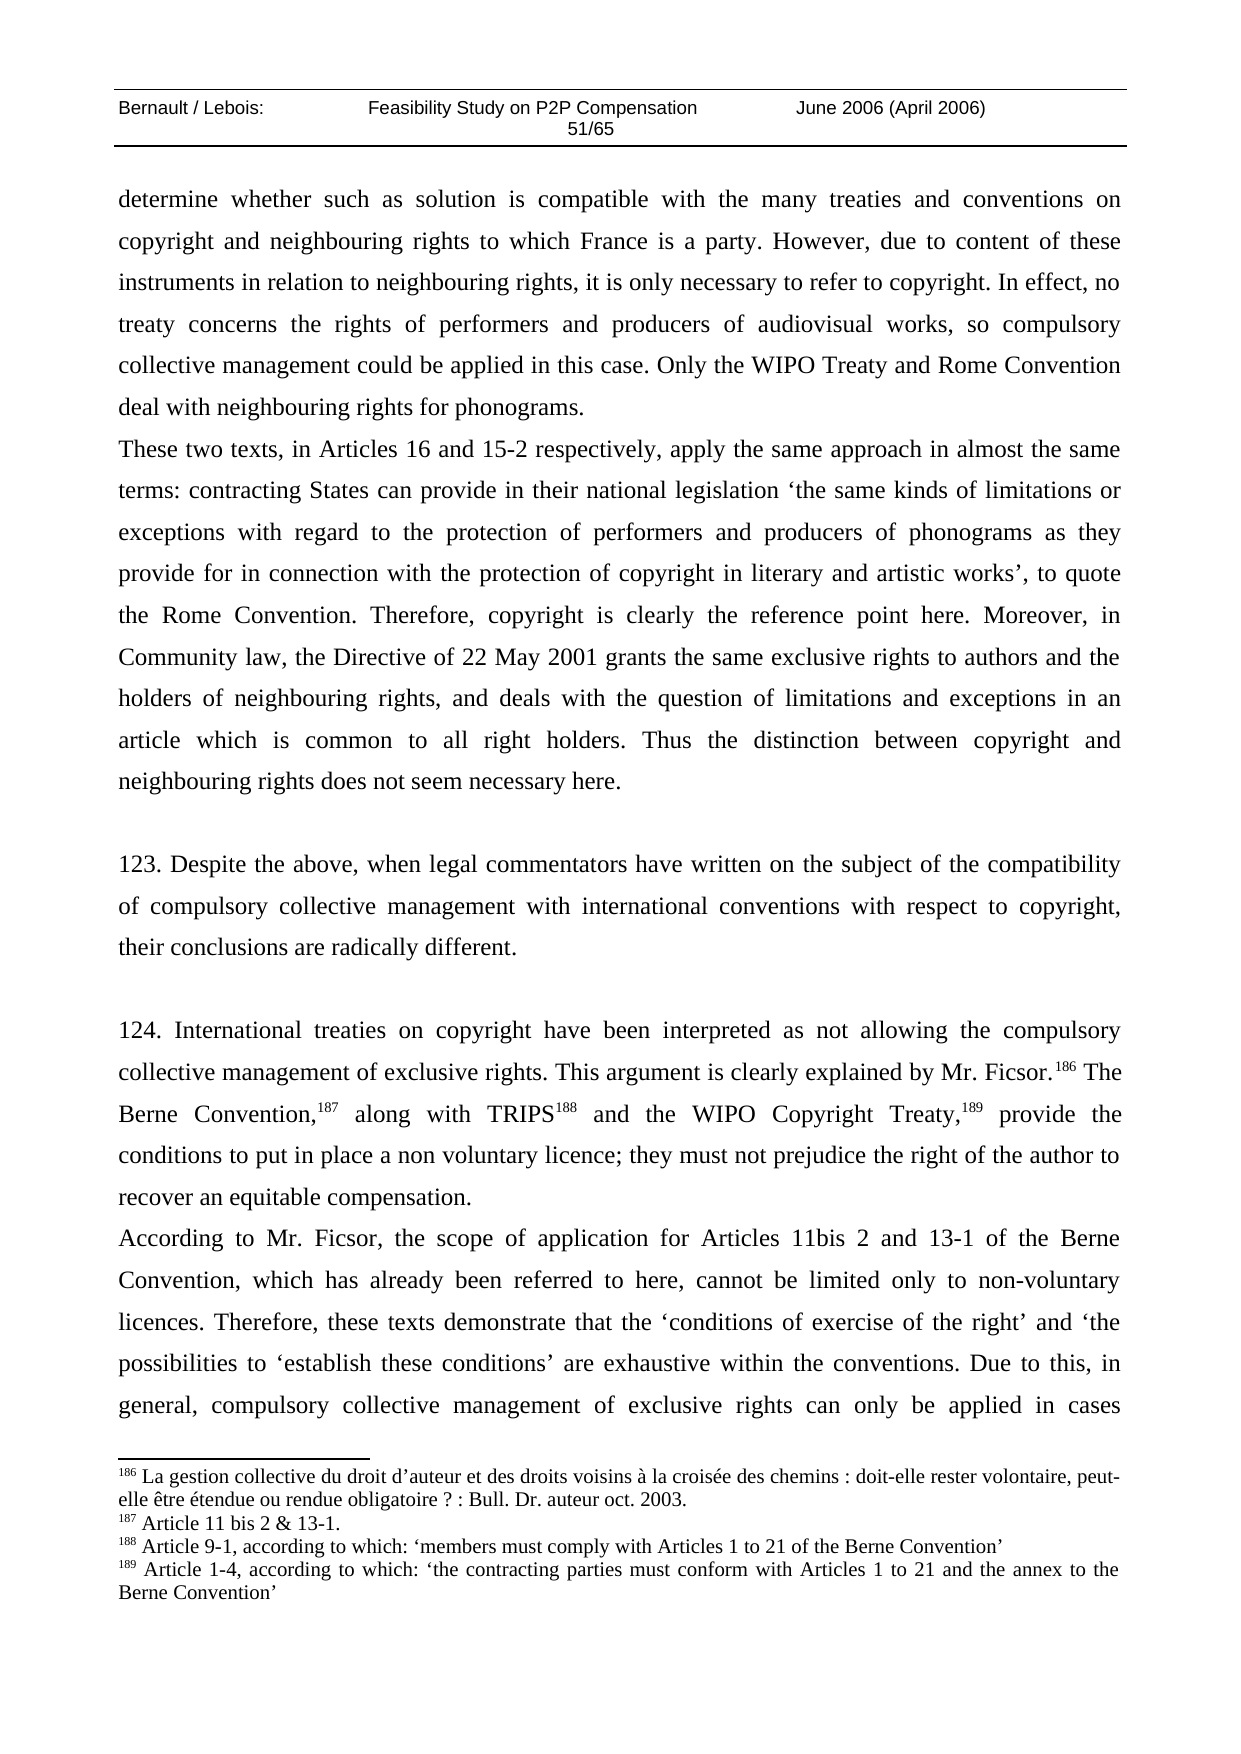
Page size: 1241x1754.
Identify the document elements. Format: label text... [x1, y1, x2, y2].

text Article 1-4, according to which: ‘the contracting parties must conform with Articles 1 to 21 and the annex to the Berne Convention’ [118, 1558, 1122, 1604]
text 124. International treaties on copyright have been interpreted as not allowing the compulsory collective management of exclusive rights. This argument is clearly explained by Mr. Ficsor. The Berne Convention, along with TRIPS and the WIPO Copyright Treaty, provide the conditions to put in place a non voluntary licence; they must not prejudice the right of the author to recover an equitable compensation. [118, 1017, 1122, 1211]
text 123. Despite the above, when legal commentators have written on the subject of the compatibility of compulsory collective management with international conventions with respect to copyright, their conclusions are radically different. [118, 850, 1122, 961]
text These two texts, in Articles 16 and 15-2 respectively, apply the same approach in almost the same terms: contracting States can provide in their national legislation ‘the same kinds of limitations or exceptions with regard to the protection of performers and producers of phonograms as they provide for in connection with the protection of copyright in literary and artistic works’, to quote the Rome Convention. Therefore, copyright is clearly the reference point here. Moreover, in Community law, the Directive of 22 May 2001 grants the same exclusive rights to authors and the holders of neighbouring rights, and deals with the question of limitations and exceptions in an article which is common to all right holders. Thus the distinction between copyright and neighbouring rights does not seem necessary here. [118, 435, 1122, 795]
text Article 11 bis 2 & 13-1. [118, 1511, 1122, 1534]
text According to Mr. Ficsor, the scope of application for Articles 11bis 2 and 13-1 of the Berne Convention, which has already been referred to here, cannot be limited only to non-voluntary licences. Therefore, these texts demonstrate that the ‘conditions of exercise of the right’ and ‘the possibilities to ‘establish these conditions’ are exhaustive within the conventions. Due to this, in general, compulsory collective management of exclusive rights can only be applied in cases [118, 1224, 1122, 1418]
text determine whether such as solution is compatible with the many treaties and conventions on copyright and neighbouring rights to which France is a party. However, due to content of these instruments in relation to neighbouring rights, it is only necessary to refer to copyright. In effect, no treaty concerns the rights of performers and producers of audiovisual works, so compulsory collective management could be applied in this case. Only the WIPO Treaty and Rome Convention deal with neighbouring rights for phonograms. [118, 185, 1122, 421]
text Article 9-1, according to which: ‘members must comply with Articles 1 to 21 of the Berne Convention’ [118, 1534, 1122, 1558]
text La gestion collective du droit d’auteur et des droits voisins à la croisée des chemins : doit-elle rester volontaire, peut-elle être étendue ou rendue obligatoire ? : Bull. Dr. auteur oct. 2003. [118, 1465, 1122, 1511]
